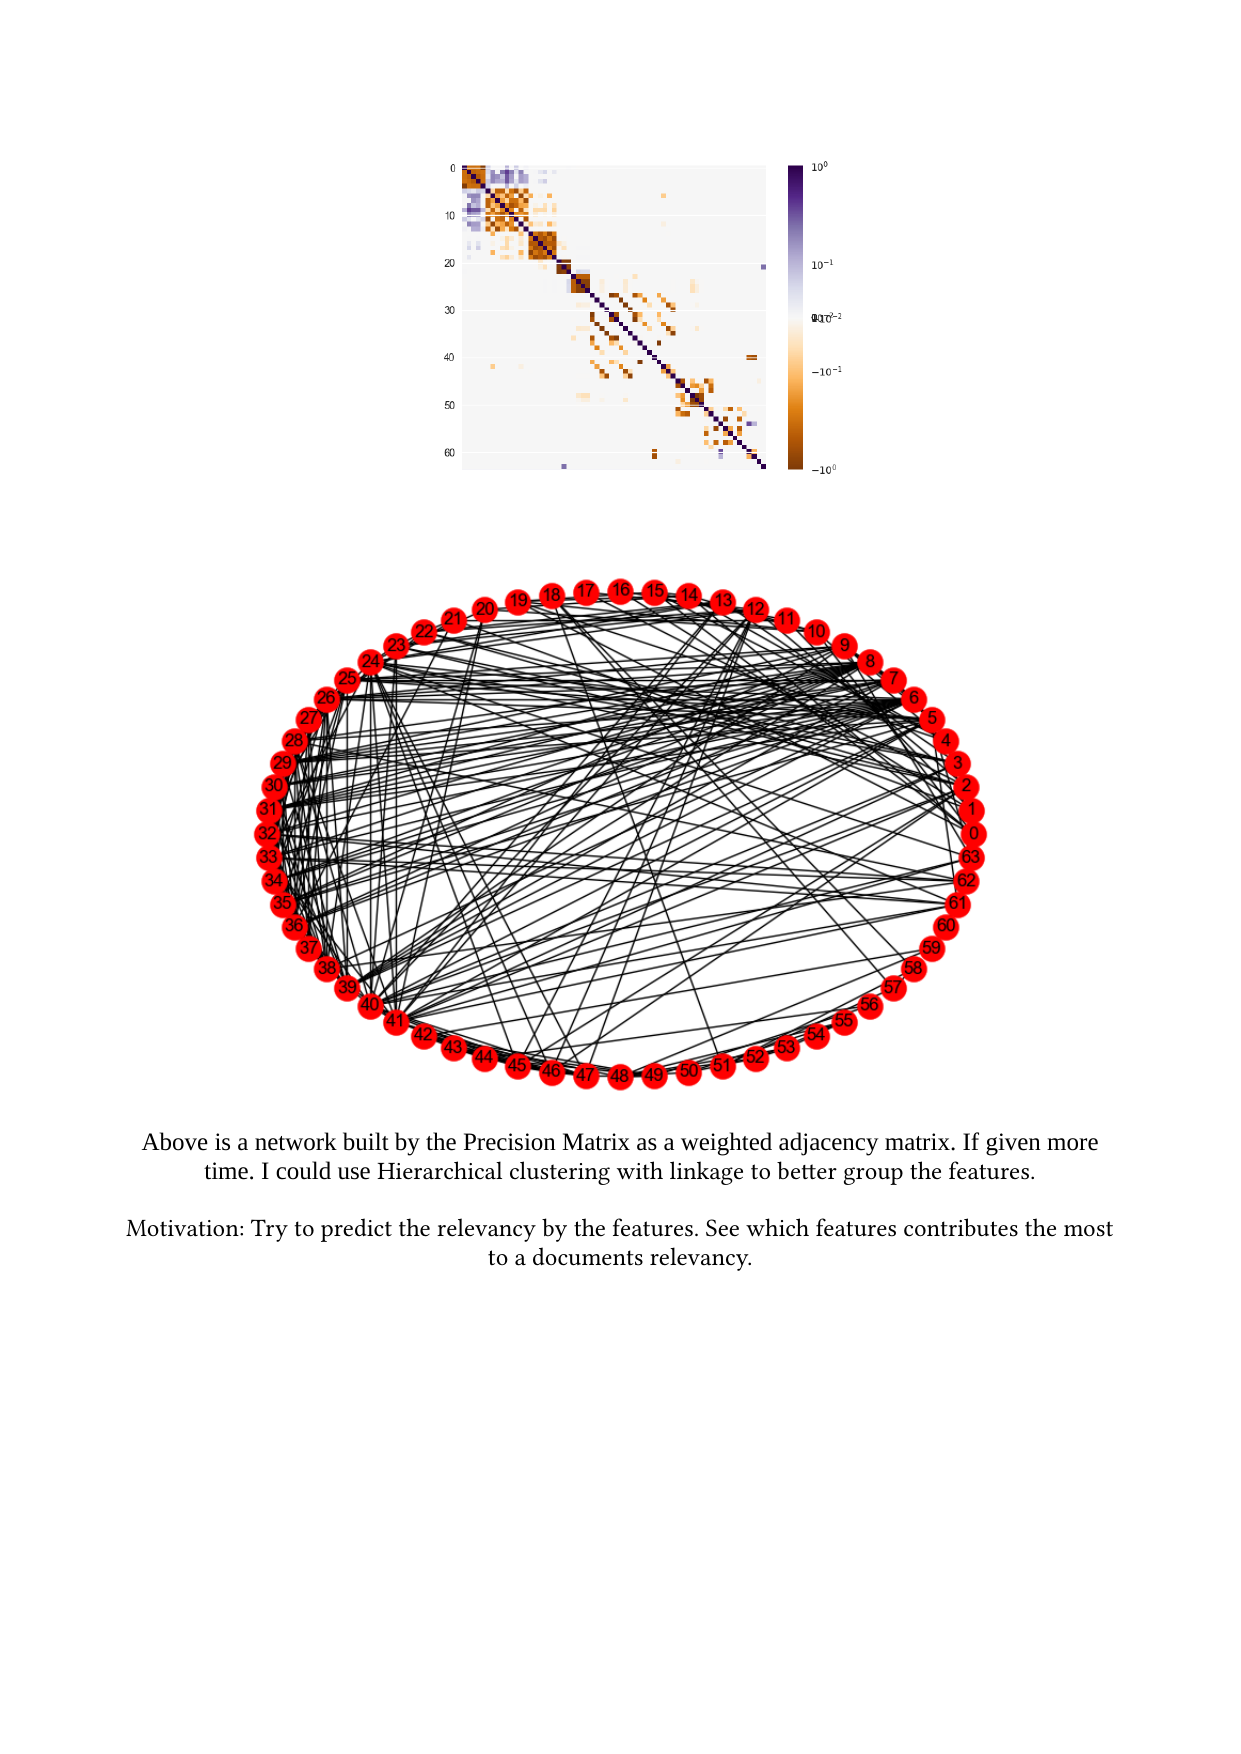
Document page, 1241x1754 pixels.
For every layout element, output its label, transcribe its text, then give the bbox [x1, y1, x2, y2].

text Above is a network built by the Precision Matrix as a weighted adjacency matrix. If given more time. I could use Hierarchical clustering with linkage to better group the features. [118, 541, 1122, 1185]
text Motivation: Try to predict the relevancy by the features. See which features contributes the most to a documents relevancy. [118, 1214, 1122, 1271]
picture [193, 540, 1047, 1128]
picture [338, 118, 912, 512]
